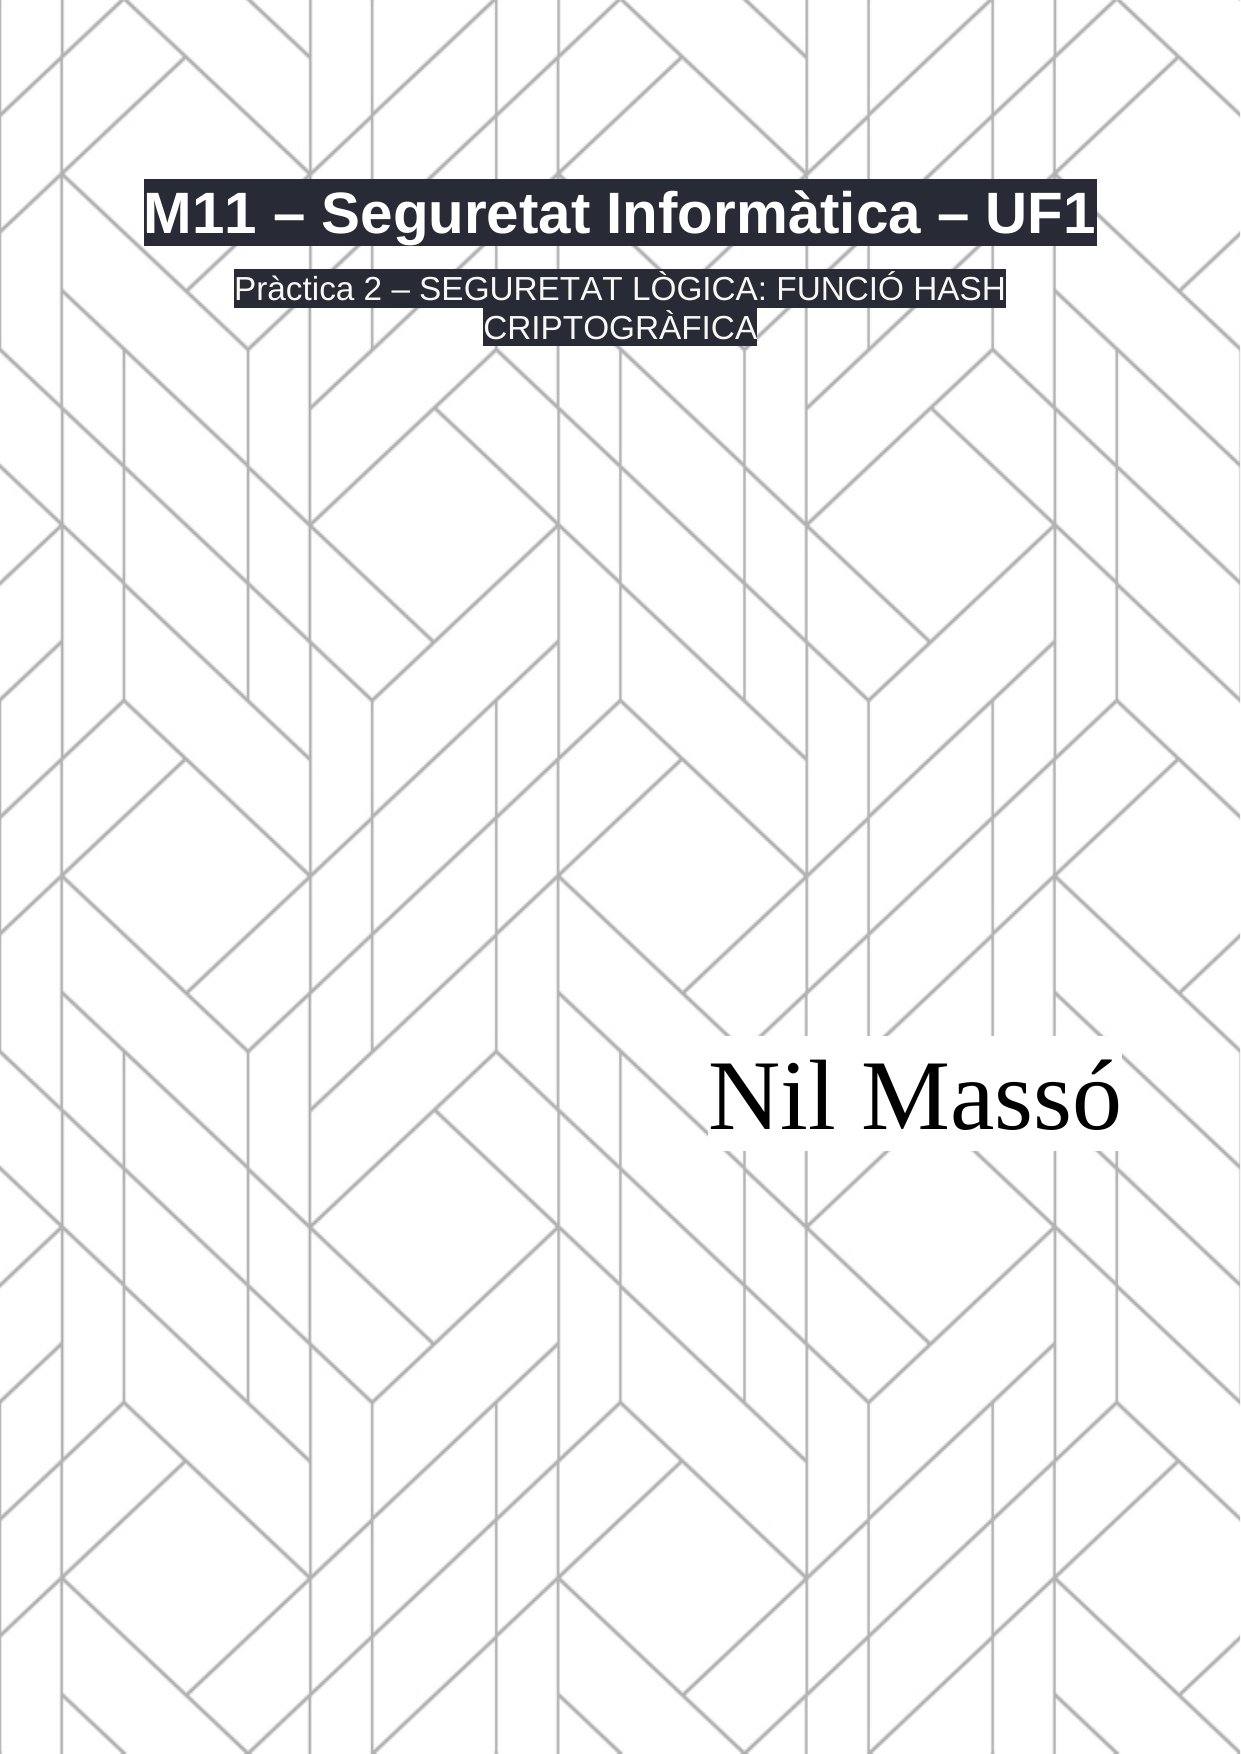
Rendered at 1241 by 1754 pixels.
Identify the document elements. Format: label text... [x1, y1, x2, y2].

picture [0, 0, 1241, 1754]
text Pràctica 2 – SEGURETAT LÒGICA: FUNCIÓ HASH CRIPTOGRÀFICA [118, 269, 1122, 346]
text ­ [118, 118, 1122, 144]
text M11 – Seguretat Informàtica – UF1 [118, 178, 1122, 246]
text Nil Massó [118, 1036, 1122, 1151]
